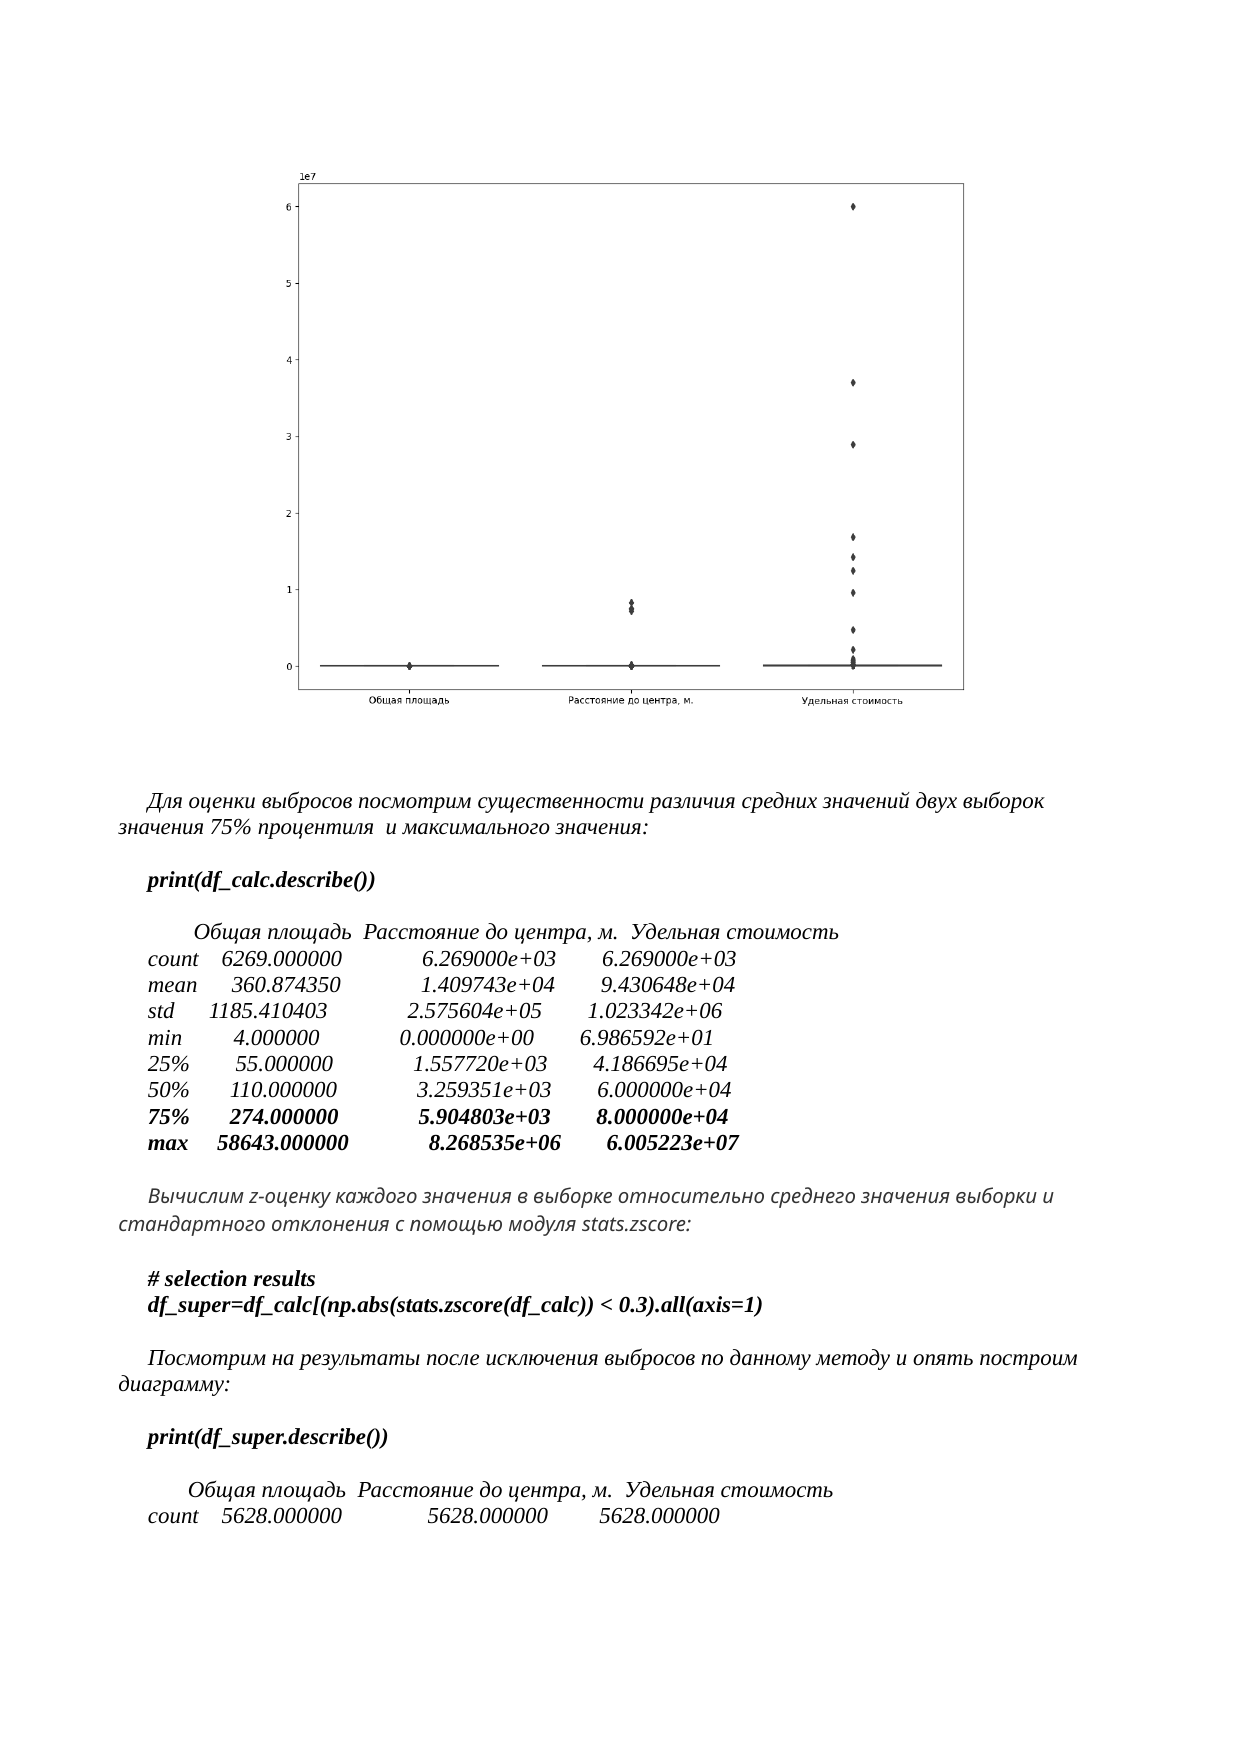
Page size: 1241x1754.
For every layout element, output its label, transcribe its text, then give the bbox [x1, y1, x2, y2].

text mean 360.874350 1.409743e+04 9.430648e+04 [118, 971, 1122, 997]
text Общая площадь Расстояние до центра, м. Удельная стоимость [118, 1476, 1122, 1502]
text Вычислим z-оценку каждого значения в выборке относительно среднего значения выборки и стандартного отклонения с помощью модуля stats.zscore: [118, 1182, 1122, 1237]
text min 4.000000 0.000000e+00 6.986592e+01 [118, 1024, 1122, 1050]
text # selection results [118, 1265, 1122, 1291]
text max 58643.000000 8.268535e+06 6.005223e+07 [118, 1129, 1122, 1156]
text 75% 274.000000 5.904803e+03 8.000000e+04 [118, 1103, 1122, 1129]
text std 1185.410403 2.575604e+05 1.023342e+06 [118, 997, 1122, 1024]
text 50% 110.000000 3.259351e+03 6.000000e+04 [118, 1077, 1122, 1103]
text print(df_calc.describe()) [118, 866, 1122, 892]
text print(df_super.describe()) [118, 1423, 1122, 1449]
text count 5628.000000 5628.000000 5628.000000 [118, 1502, 1122, 1529]
text Для оценки выбросов посмотрим существенности различия средних значений двух выборок значения 75% процентиля и максимального значения: [118, 787, 1122, 839]
text count 6269.000000 6.269000e+03 6.269000e+03 [118, 945, 1122, 971]
text df_super=df_calc[(np.abs(stats.zscore(df_calc)) < 0.3).all(axis=1) [118, 1291, 1122, 1318]
text Общая площадь Расстояние до центра, м. Удельная стоимость [118, 918, 1122, 945]
text 25% 55.000000 1.557720e+03 4.186695e+04 [118, 1050, 1122, 1077]
text Посмотрим на результаты после исключения выбросов по данному методу и опять построим диаграмму: [118, 1344, 1122, 1397]
picture [191, 104, 1049, 761]
